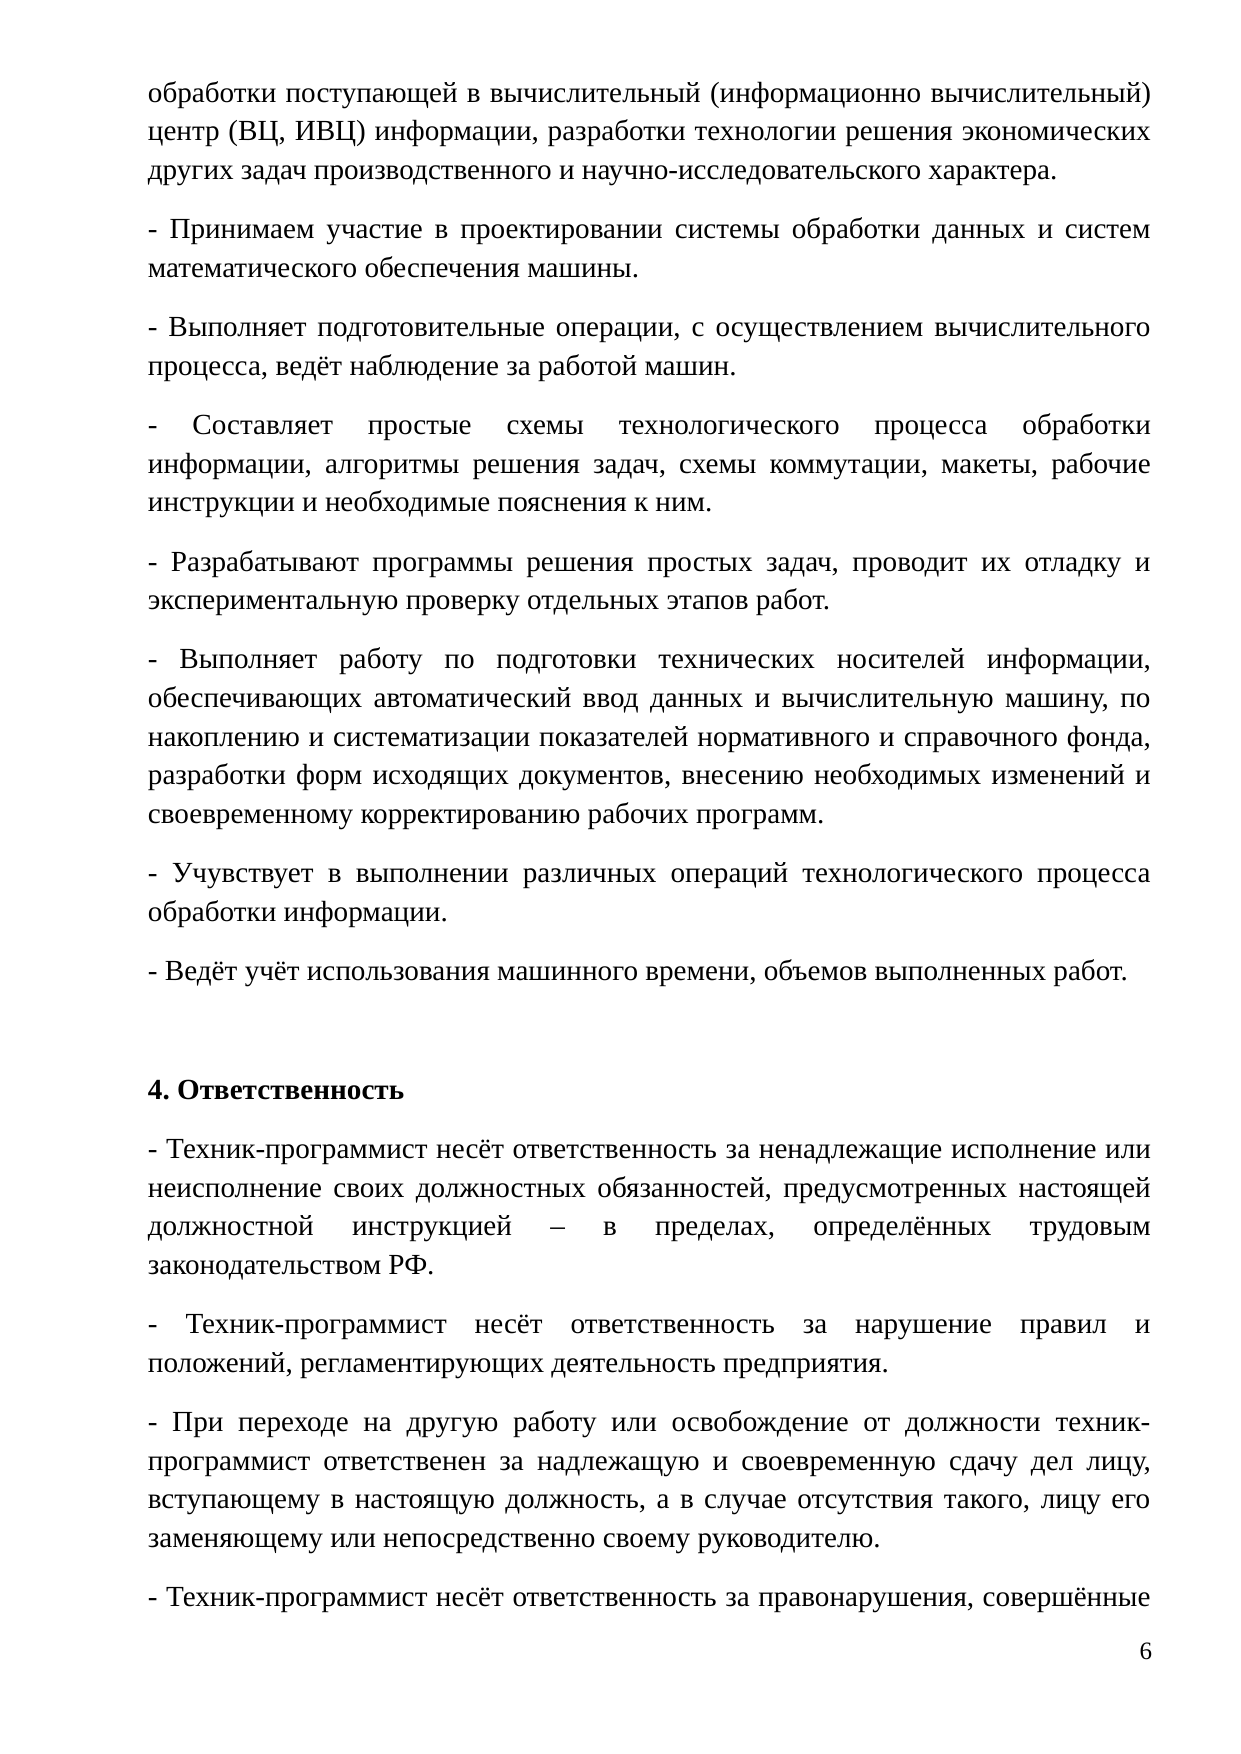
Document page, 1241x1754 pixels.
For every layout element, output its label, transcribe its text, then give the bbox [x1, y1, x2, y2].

text - Принимаем участие в проектировании системы обработки данных и систем математического обеспечения машины. [148, 211, 1152, 283]
text - Разрабатывают программы решения простых задач, проводит их отладку и экспериментальную проверку отдельных этапов работ. [148, 544, 1152, 616]
text обработки поступающей в вычислительный (информационно вычислительный) центр (ВЦ, ИВЦ) информации, разработки технологии решения экономических других задач производственного и научно-исследовательского характера. [148, 75, 1152, 186]
text - Учувствует в выполнении различных операций технологического процесса обработки информации. [148, 855, 1152, 927]
text - Выполняет работу по подготовки технических носителей информации, обеспечивающих автоматический ввод данных и вычислительную машину, по накоплению и систематизации показателей нормативного и справочного фонда, разработки форм исходящих документов, внесению необходимых изменений и своевременному корректированию рабочих программ. [148, 642, 1152, 829]
text - Выполняет подготовительные операции, с осуществлением вычислительного процесса, ведёт наблюдение за работой машин. [148, 309, 1152, 381]
text - Техник-программист несёт ответственность за нарушение правил и положений, регламентирующих деятельность предприятия. [148, 1306, 1152, 1378]
text - При переходе на другую работу или освобождение от должности техник-программист ответственен за надлежащую и своевременную сдачу дел лицу, вступающему в настоящую должность, а в случае отсутствия такого, лицу его заменяющему или непосредственно своему руководителю. [148, 1404, 1152, 1553]
text - Составляет простые схемы технологического процесса обработки информации, алгоритмы решения задач, схемы коммутации, макеты, рабочие инструкции и необходимые пояснения к ним. [148, 407, 1152, 518]
text - Техник-программист несёт ответственность за ненадлежащие исполнение или неисполнение своих должностных обязанностей, предусмотренных настоящей должностной инструкцией – в пределах, определённых трудовым законодательством РФ. [148, 1131, 1152, 1280]
text - Техник-программист несёт ответственность за правонарушения, совершённые [148, 1579, 1152, 1613]
text 4. Ответственность [148, 1072, 1152, 1105]
text - Ведёт учёт использования машинного времени, объемов выполненных работ. [148, 953, 1152, 987]
